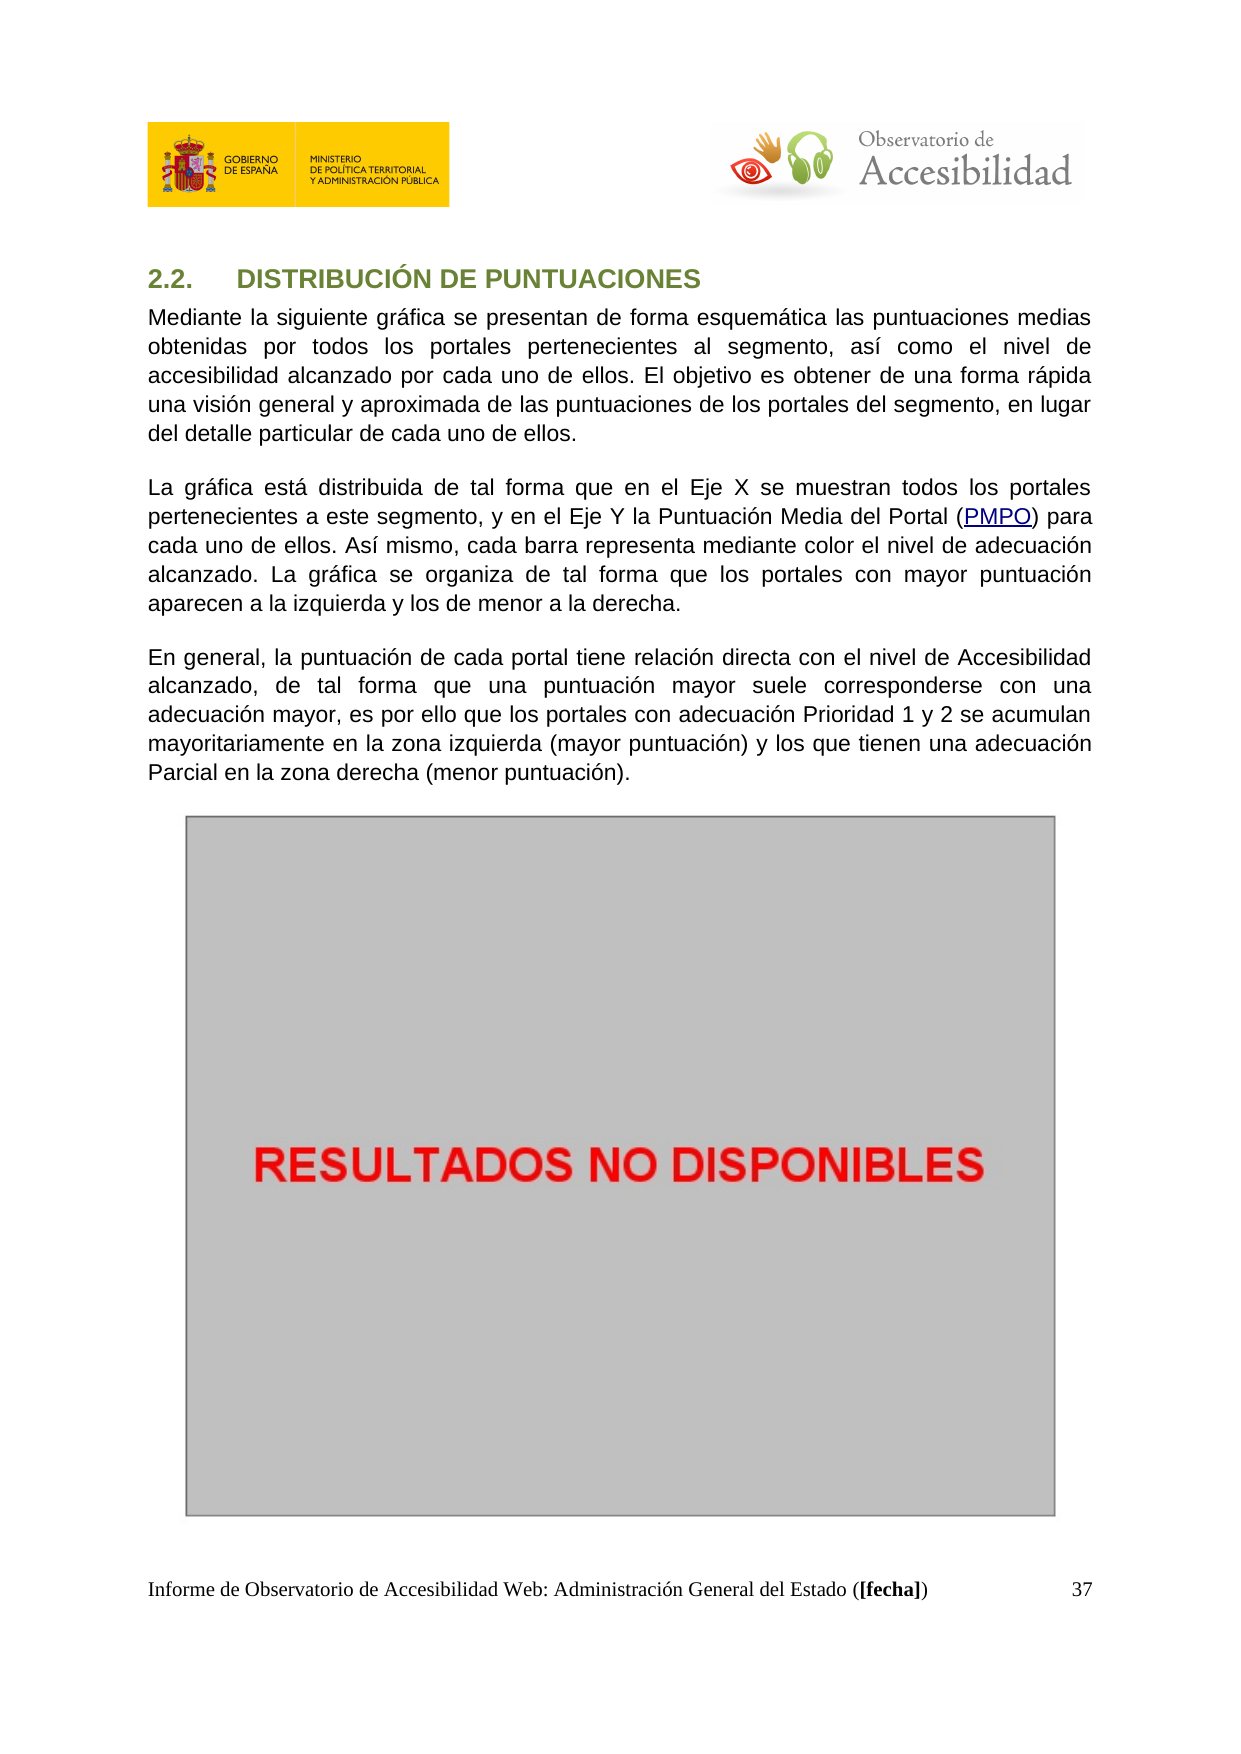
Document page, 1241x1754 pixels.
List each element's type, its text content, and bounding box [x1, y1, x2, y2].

text La gráfica está distribuida de tal forma que en el Eje X se muestran todos los portales pertenecientes a este segmento, y en el Eje Y la Puntuación Media del Portal (PMPO) para cada uno de ellos. Así mismo, cada barra representa mediante color el nivel de adecuación alcanzado. La gráfica se organiza de tal forma que los portales con mayor puntuación aparecen a la izquierda y los de menor a la derecha. [148, 474, 1092, 616]
picture [147, 122, 450, 207]
picture [710, 122, 1086, 205]
text Mediante la siguiente gráfica se presentan de forma esquemática las puntuaciones medias obtenidas por todos los portales pertenecientes al segmento, así como el nivel de accesibilidad alcanzado por cada uno de ellos. El objetivo es obtener de una forma rápida una visión general y aproximada de las puntuaciones de los portales del segmento, en lugar del detalle particular de cada uno de ellos. [148, 304, 1092, 446]
text En general, la puntuación de cada portal tiene relación directa con el nivel de Accesibilidad alcanzado, de tal forma que una puntuación mayor suele corresponderse con una adecuación mayor, es por ello que los portales con adecuación Prioridad 1 y 2 se acumulan mayoritariamente en la zona izquierda (mayor puntuación) y los que tienen una adecuación Parcial en la zona derecha (menor puntuación). [148, 643, 1092, 786]
picture [178, 813, 1062, 1523]
list Distribución de puntuaciones [148, 263, 1092, 294]
